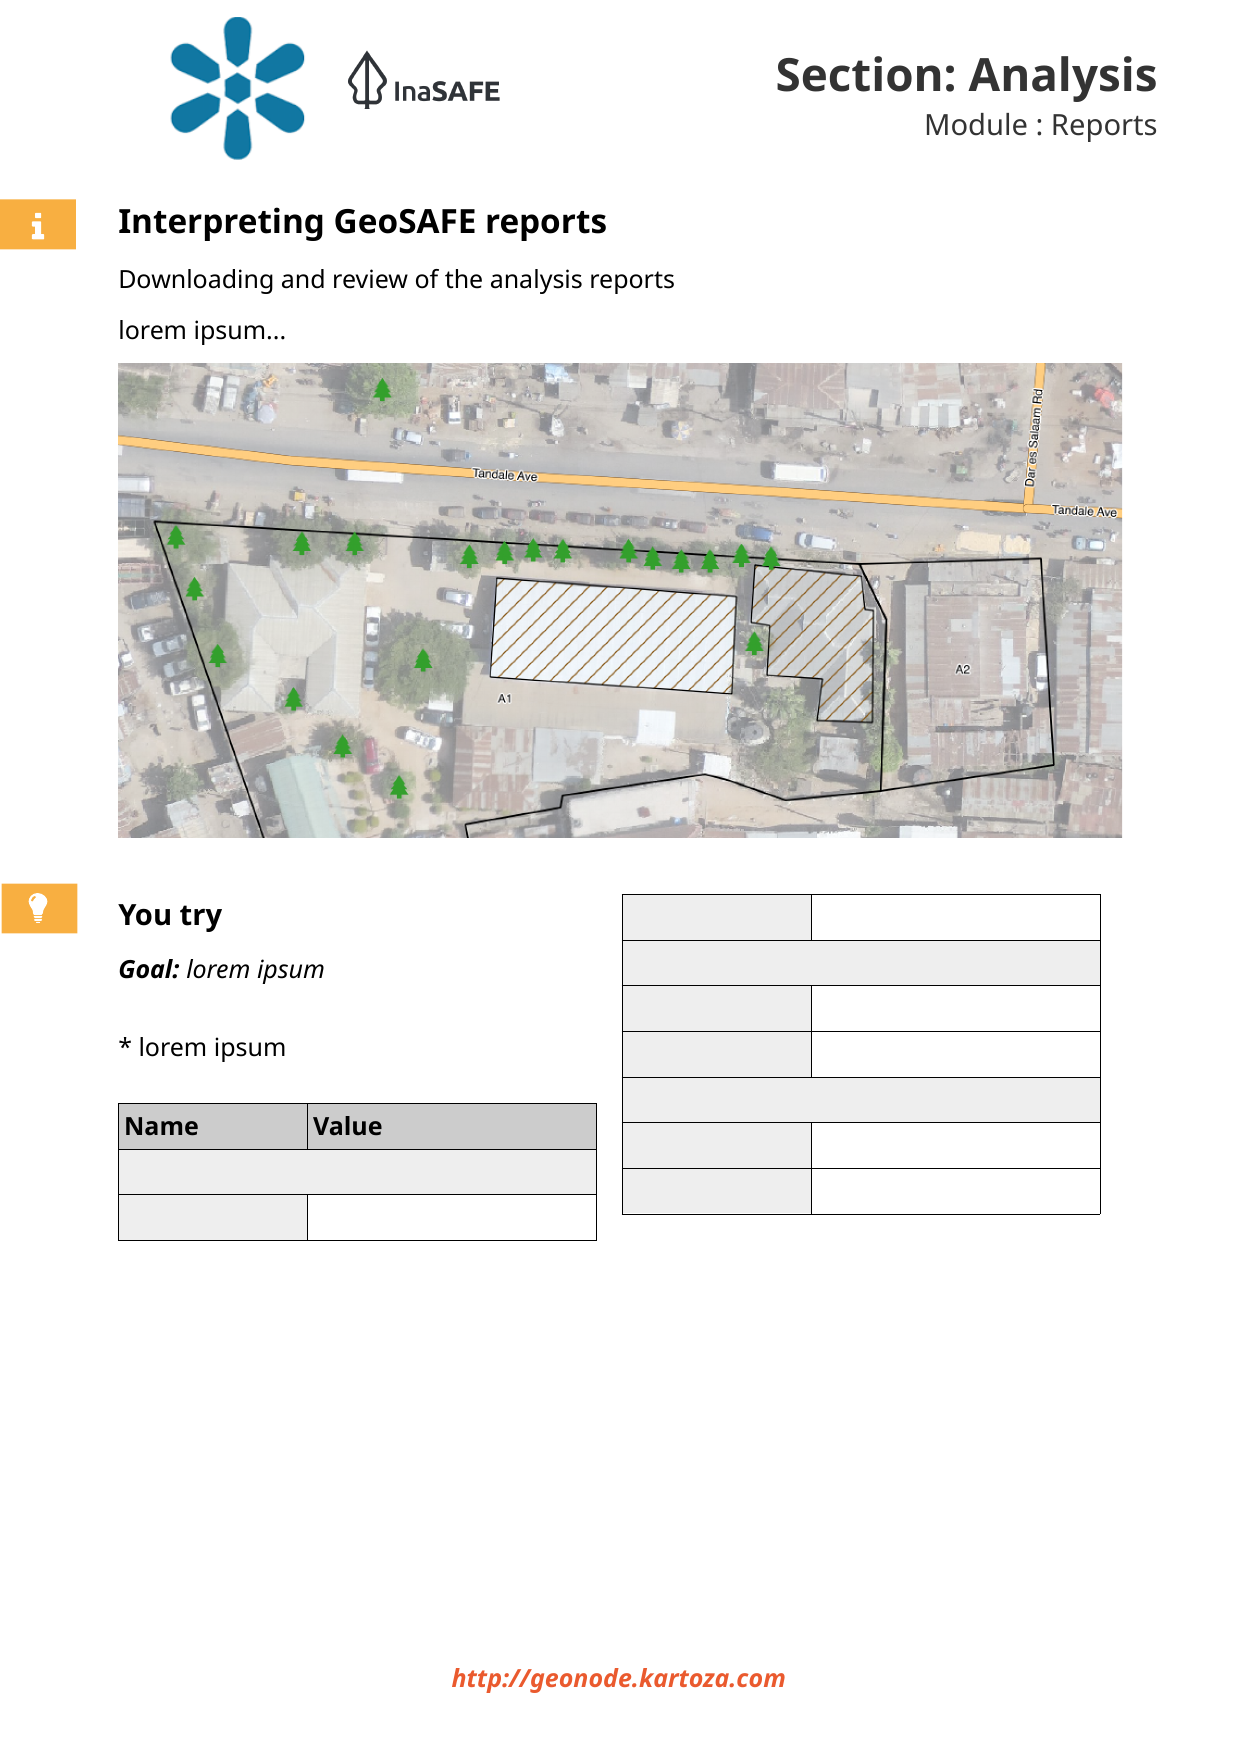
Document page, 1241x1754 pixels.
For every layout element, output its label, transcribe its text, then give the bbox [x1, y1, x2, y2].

table_cell [623, 1169, 811, 1213]
picture [118, 363, 1123, 838]
table_cell [812, 986, 1100, 1031]
table_cell [623, 895, 811, 940]
table_cell [812, 895, 1100, 940]
table_cell [119, 1150, 596, 1194]
table_cell [623, 941, 1100, 985]
table_cell [119, 1195, 307, 1240]
table_cell [623, 1032, 811, 1077]
text Downloading and review of the analysis reports [118, 262, 1122, 296]
table_header Name [119, 1104, 307, 1149]
table_cell [812, 1169, 1100, 1213]
text * lorem ipsum [118, 1030, 619, 1064]
table_cell [623, 1123, 811, 1168]
table_cell [812, 1032, 1100, 1077]
picture [328, 32, 525, 129]
text You try [118, 894, 619, 934]
table_cell [812, 1123, 1100, 1168]
table_cell [308, 1195, 596, 1240]
table_cell [623, 986, 811, 1031]
subtitle Interpreting GeoSAFE reports [118, 198, 1122, 243]
table_cell [623, 1078, 1100, 1122]
text lorem ipsum... [118, 313, 1122, 347]
table_header Value [308, 1104, 596, 1149]
text Goal: lorem ipsum [118, 951, 619, 986]
picture [166, 17, 309, 160]
